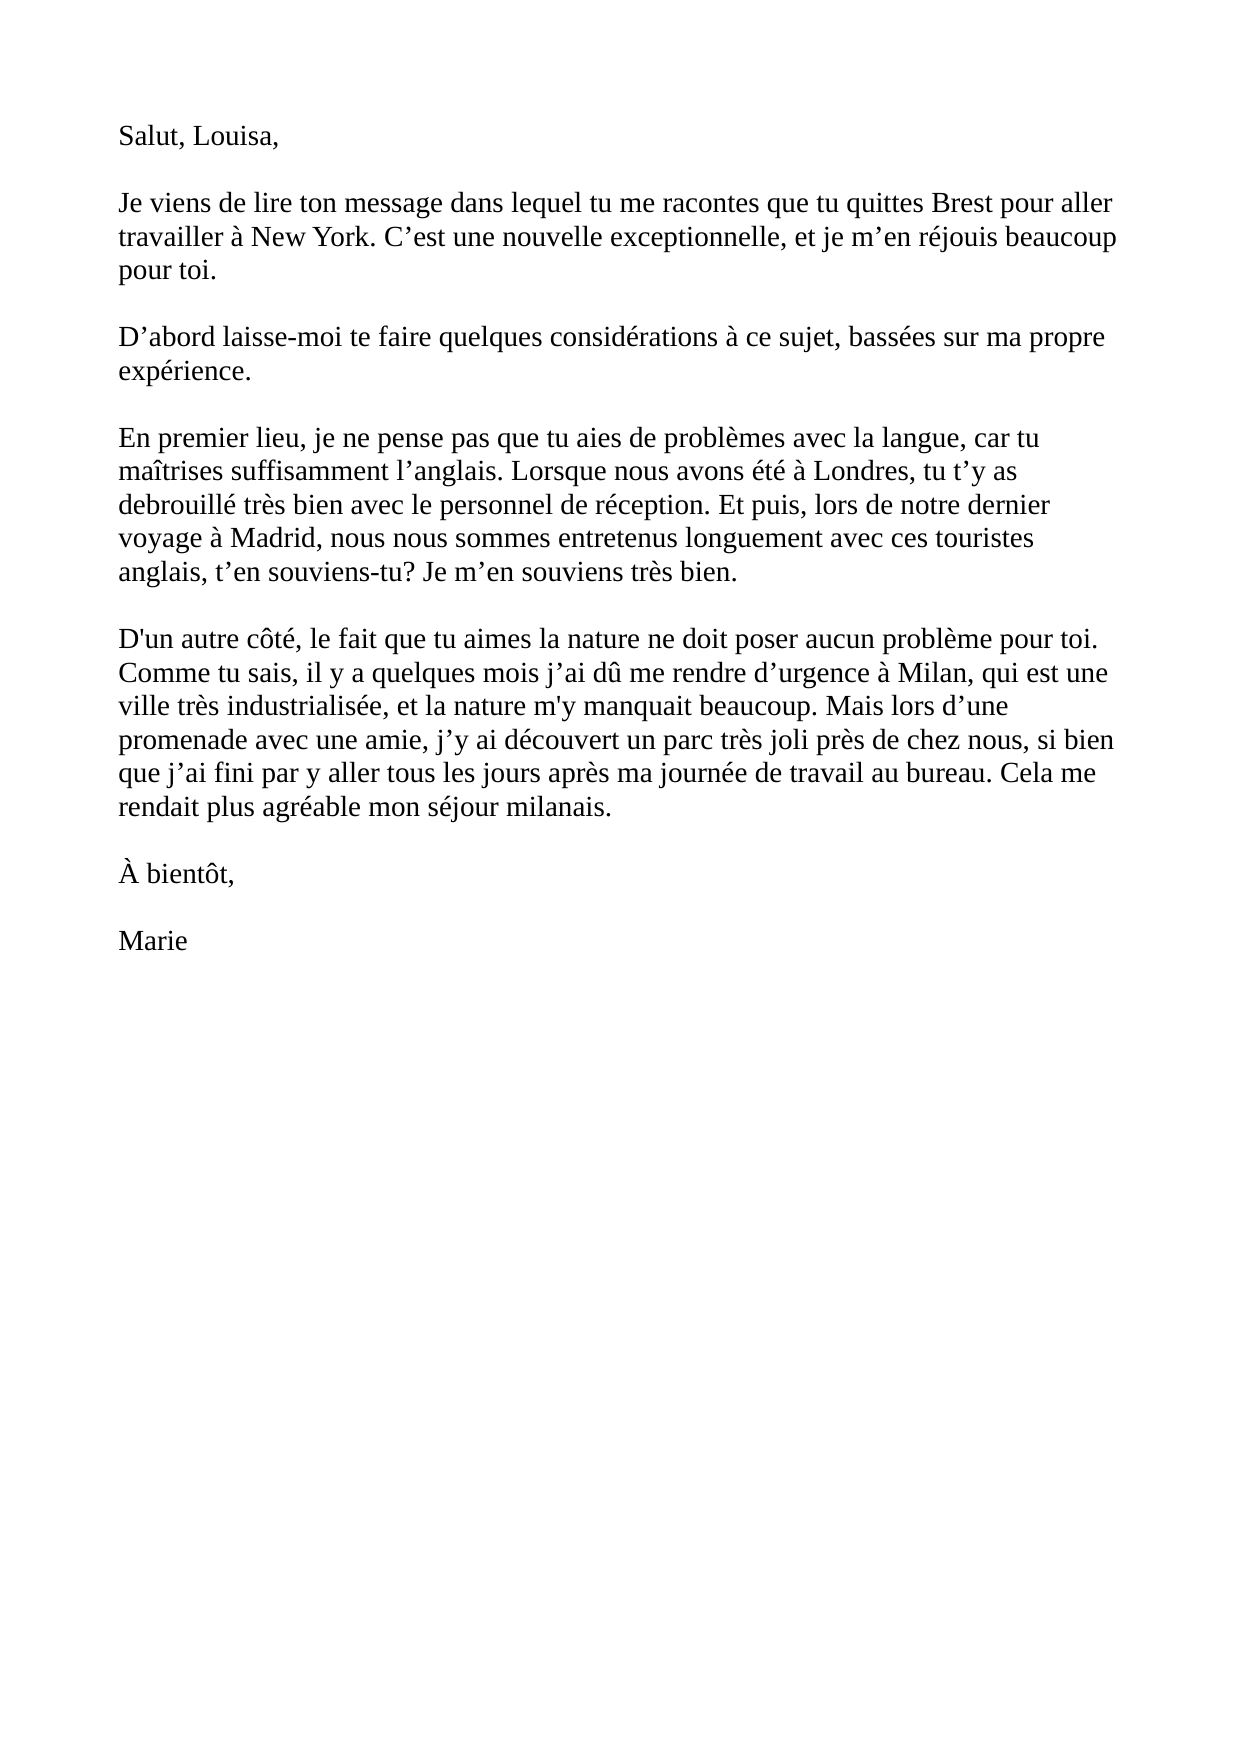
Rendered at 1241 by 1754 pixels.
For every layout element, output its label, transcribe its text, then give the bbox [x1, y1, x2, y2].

text D’abord laisse-moi te faire quelques considérations à ce sujet, bassées sur ma propre expérience. [118, 319, 1122, 386]
text Salut, Louisa, [118, 118, 1122, 152]
text À bientôt, [118, 856, 1122, 889]
text Je viens de lire ton message dans lequel tu me racontes que tu quittes Brest pour aller travailler à New York. C’est une nouvelle exceptionnelle, et je m’en réjouis beaucoup pour toi. [118, 185, 1122, 286]
text En premier lieu, je ne pense pas que tu aies de problèmes avec la langue, car tu maîtrises suffisamment l’anglais. Lorsque nous avons été à Londres, tu t’y as debrouillé très bien avec le personnel de réception. Et puis, lors de notre dernier voyage à Madrid, nous nous sommes entretenus longuement avec ces touristes anglais, t’en souviens-tu? Je m’en souviens très bien. [118, 420, 1122, 588]
text D'un autre côté, le fait que tu aimes la nature ne doit poser aucun problème pour toi. Comme tu sais, il y a quelques mois j’ai dû me rendre d’urgence à Milan, qui est une ville très industrialisée, et la nature m'y manquait beaucoup. Mais lors d’une promenade avec une amie, j’y ai découvert un parc très joli près de chez nous, si bien que j’ai fini par y aller tous les jours après ma journée de travail au bureau. Cela me rendait plus agréable mon séjour milanais. [118, 621, 1122, 822]
text Marie [118, 923, 1122, 957]
